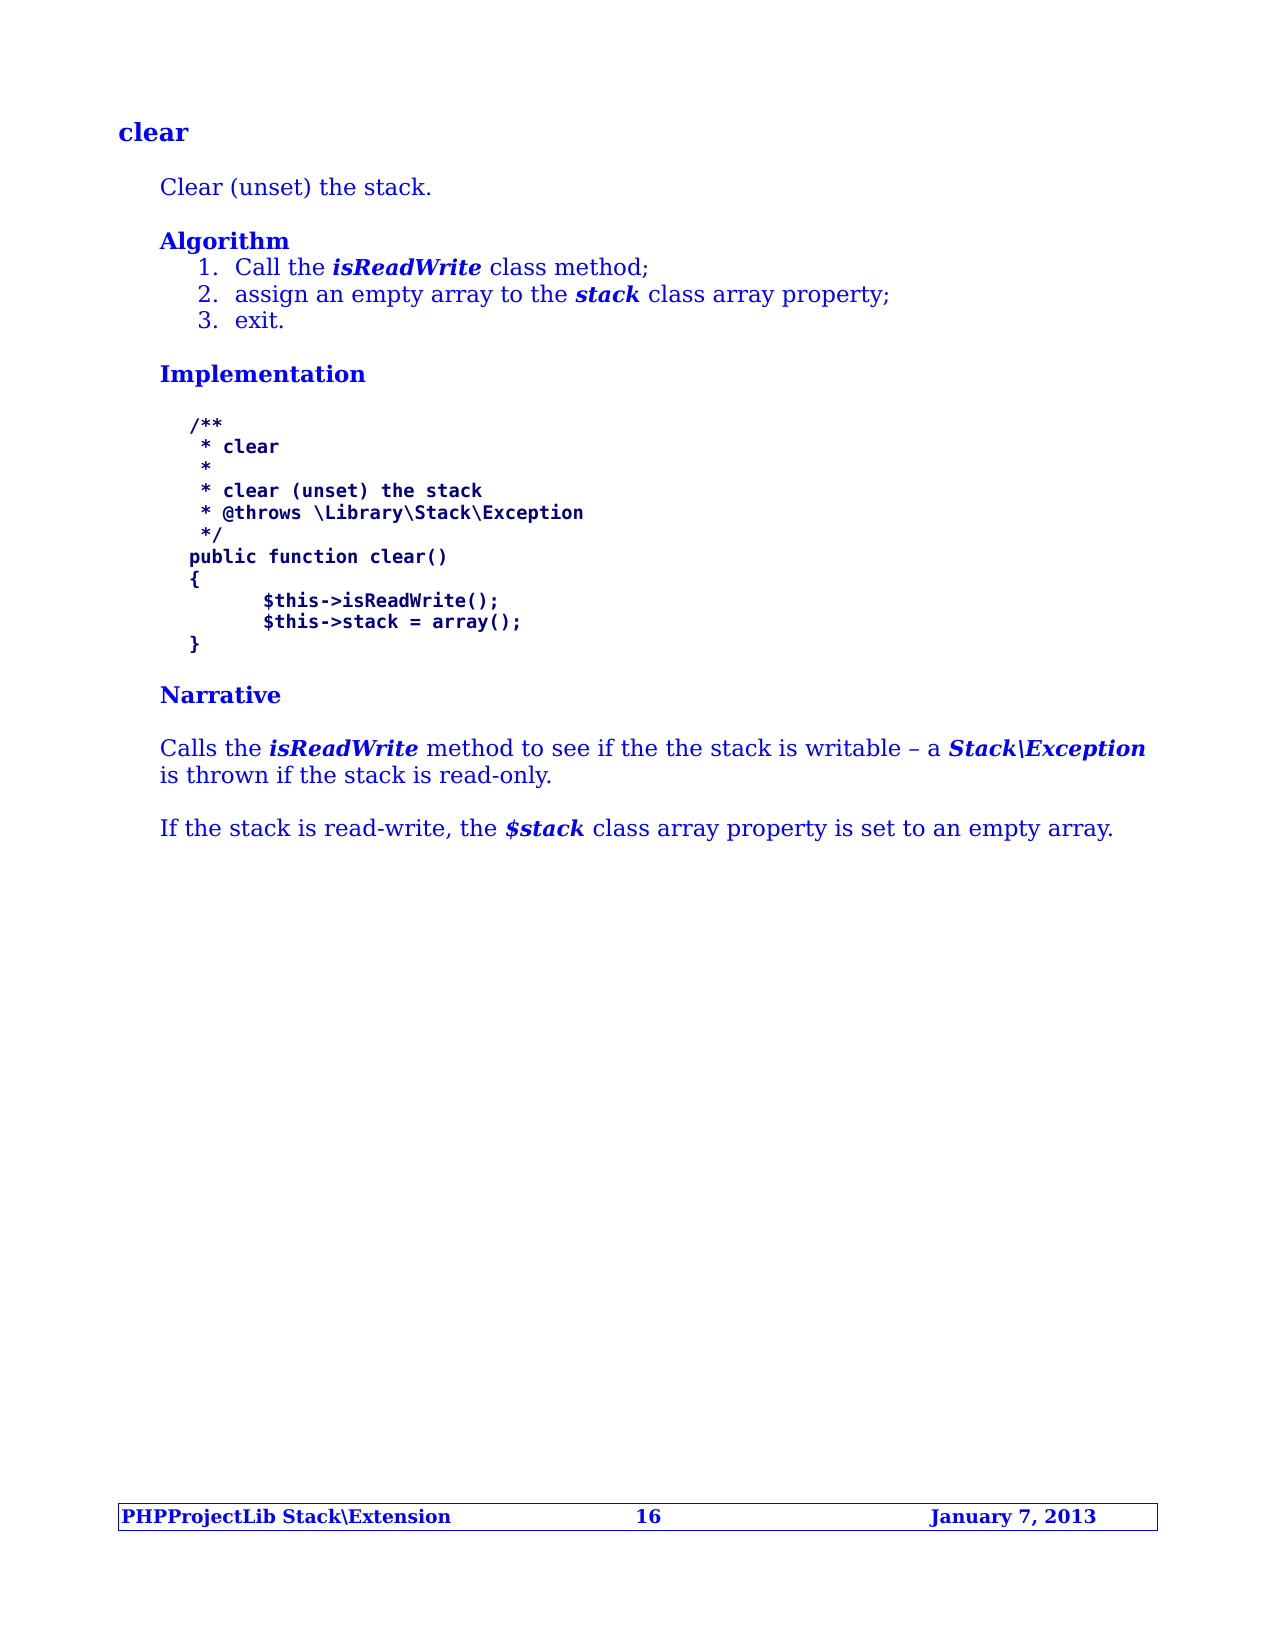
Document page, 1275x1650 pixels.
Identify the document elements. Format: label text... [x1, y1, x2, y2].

list $this->stack = array(); [189, 611, 1157, 633]
text Clear (unset) the stack. [159, 174, 1157, 201]
list assign an empty array to the stack class array property; [197, 281, 1157, 308]
list * clear (unset) the stack [189, 480, 1157, 502]
list * [189, 458, 1157, 480]
text Algorithm [159, 227, 1157, 254]
text Narrative [159, 682, 1157, 709]
text If the stack is read-write, the $stack class array property is set to an empty array. [159, 815, 1157, 842]
text Calls the isReadWrite method to see if the the stack is writable – a Stack\Exception is thrown if the stack is read-only. [159, 735, 1157, 789]
list /** [189, 414, 1157, 436]
list * clear [189, 436, 1157, 458]
list */ [189, 524, 1157, 546]
list } [189, 633, 1157, 655]
list Call the isReadWrite class method; [197, 254, 1157, 281]
list $this->isReadWrite(); [189, 589, 1157, 611]
title clear [118, 118, 1157, 147]
text Implementation [159, 361, 1157, 388]
list * @throws \Library\Stack\Exception [189, 502, 1157, 524]
list { [189, 568, 1157, 589]
list exit. [197, 308, 1157, 334]
list public function clear() [189, 546, 1157, 568]
